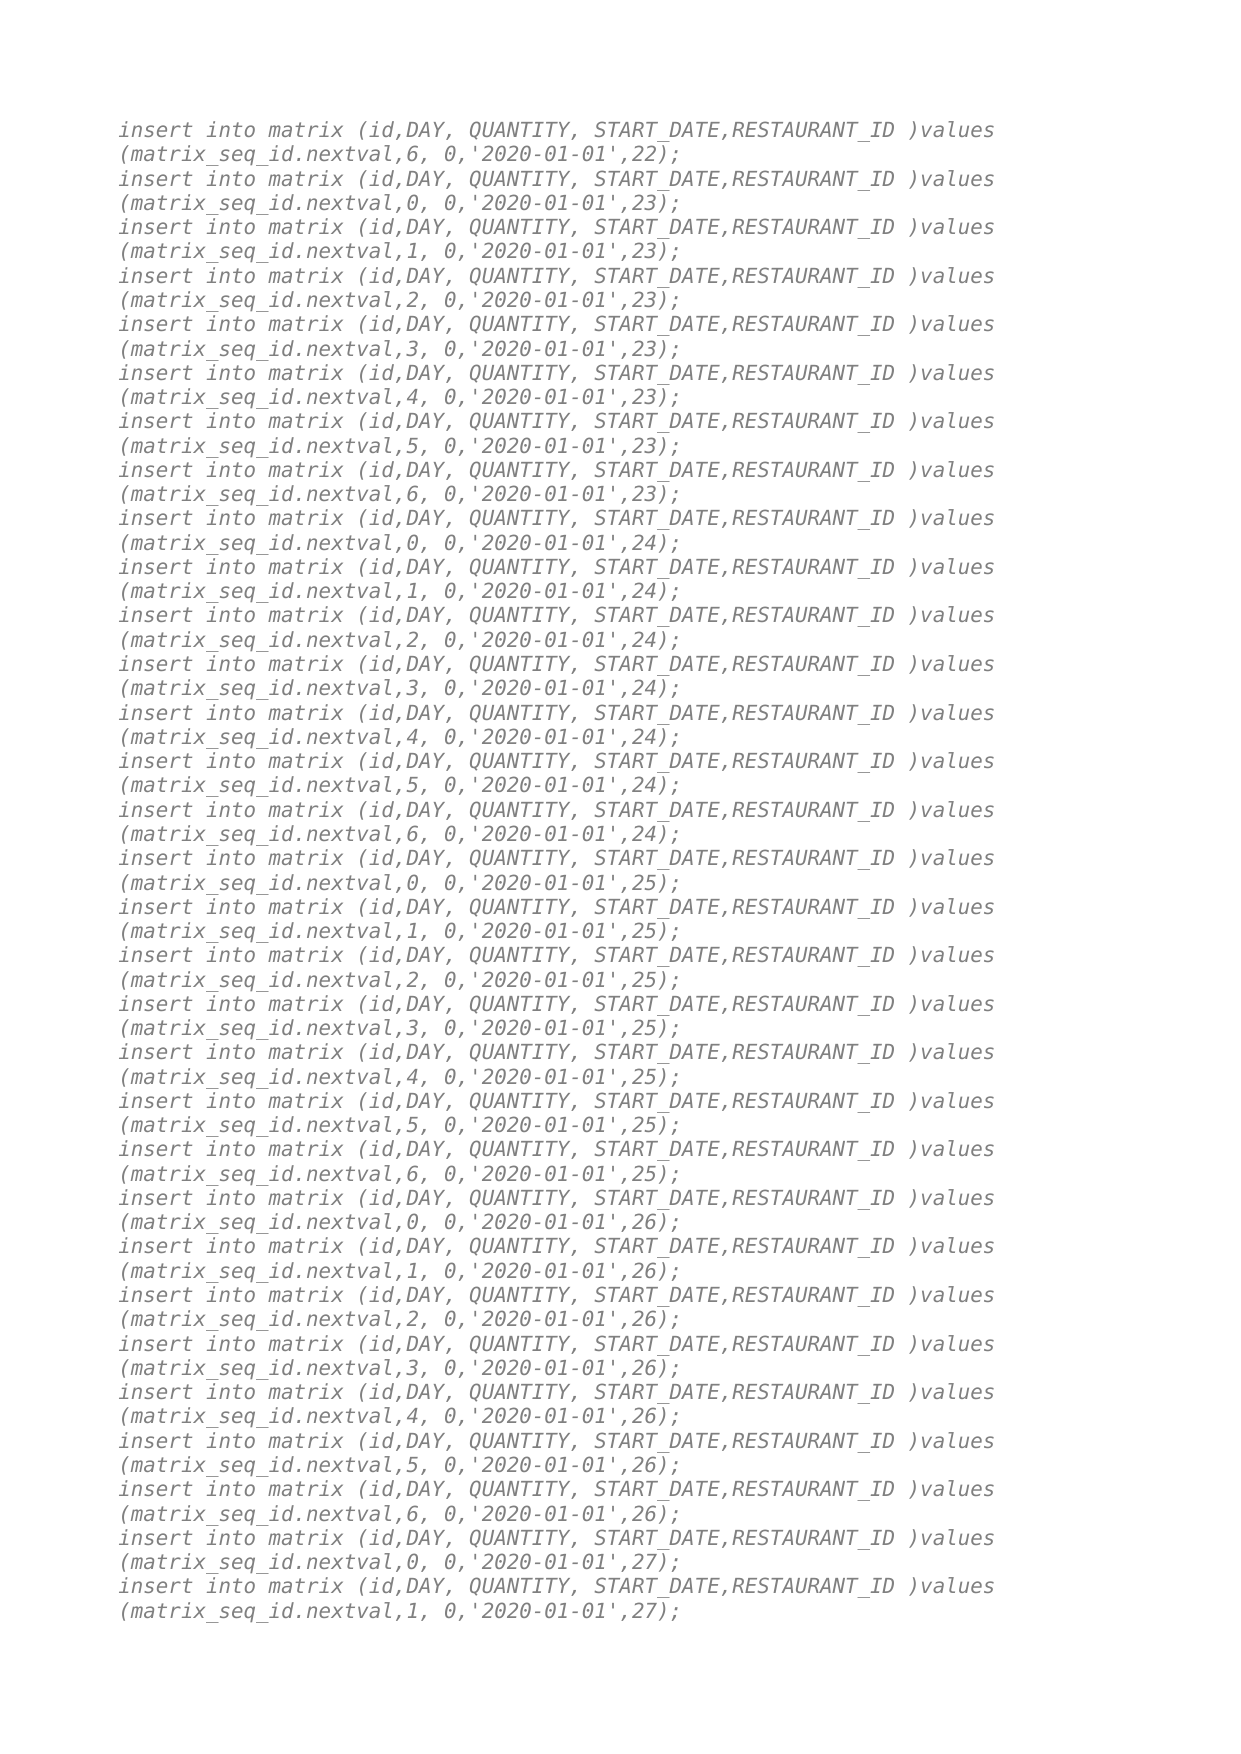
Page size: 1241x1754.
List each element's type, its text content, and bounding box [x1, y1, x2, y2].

text insert into matrix (id,DAY, QUANTITY, START_DATE,RESTAURANT_ID )values (matrix_seq_id.nextval,5, 0,'2020-01-01',25); [118, 1089, 1122, 1137]
text insert into matrix (id,DAY, QUANTITY, START_DATE,RESTAURANT_ID )values (matrix_seq_id.nextval,4, 0,'2020-01-01',24); [118, 701, 1122, 749]
text insert into matrix (id,DAY, QUANTITY, START_DATE,RESTAURANT_ID )values (matrix_seq_id.nextval,4, 0,'2020-01-01',25); [118, 1040, 1122, 1089]
text insert into matrix (id,DAY, QUANTITY, START_DATE,RESTAURANT_ID )values (matrix_seq_id.nextval,0, 0,'2020-01-01',27); [118, 1526, 1122, 1574]
text insert into matrix (id,DAY, QUANTITY, START_DATE,RESTAURANT_ID )values (matrix_seq_id.nextval,1, 0,'2020-01-01',25); [118, 895, 1122, 943]
text insert into matrix (id,DAY, QUANTITY, START_DATE,RESTAURANT_ID )values (matrix_seq_id.nextval,6, 0,'2020-01-01',26); [118, 1477, 1122, 1526]
text insert into matrix (id,DAY, QUANTITY, START_DATE,RESTAURANT_ID )values (matrix_seq_id.nextval,3, 0,'2020-01-01',26); [118, 1332, 1122, 1380]
text insert into matrix (id,DAY, QUANTITY, START_DATE,RESTAURANT_ID )values (matrix_seq_id.nextval,5, 0,'2020-01-01',26); [118, 1429, 1122, 1477]
text insert into matrix (id,DAY, QUANTITY, START_DATE,RESTAURANT_ID )values (matrix_seq_id.nextval,0, 0,'2020-01-01',24); [118, 506, 1122, 555]
text insert into matrix (id,DAY, QUANTITY, START_DATE,RESTAURANT_ID )values (matrix_seq_id.nextval,1, 0,'2020-01-01',24); [118, 555, 1122, 603]
text insert into matrix (id,DAY, QUANTITY, START_DATE,RESTAURANT_ID )values (matrix_seq_id.nextval,4, 0,'2020-01-01',23); [118, 361, 1122, 409]
text insert into matrix (id,DAY, QUANTITY, START_DATE,RESTAURANT_ID )values (matrix_seq_id.nextval,2, 0,'2020-01-01',25); [118, 943, 1122, 992]
text insert into matrix (id,DAY, QUANTITY, START_DATE,RESTAURANT_ID )values (matrix_seq_id.nextval,1, 0,'2020-01-01',23); [118, 215, 1122, 264]
text insert into matrix (id,DAY, QUANTITY, START_DATE,RESTAURANT_ID )values (matrix_seq_id.nextval,6, 0,'2020-01-01',24); [118, 798, 1122, 846]
text insert into matrix (id,DAY, QUANTITY, START_DATE,RESTAURANT_ID )values (matrix_seq_id.nextval,3, 0,'2020-01-01',23); [118, 312, 1122, 361]
text insert into matrix (id,DAY, QUANTITY, START_DATE,RESTAURANT_ID )values (matrix_seq_id.nextval,0, 0,'2020-01-01',23); [118, 167, 1122, 215]
text insert into matrix (id,DAY, QUANTITY, START_DATE,RESTAURANT_ID )values (matrix_seq_id.nextval,2, 0,'2020-01-01',26); [118, 1283, 1122, 1332]
text insert into matrix (id,DAY, QUANTITY, START_DATE,RESTAURANT_ID )values (matrix_seq_id.nextval,1, 0,'2020-01-01',27); [118, 1574, 1122, 1623]
text insert into matrix (id,DAY, QUANTITY, START_DATE,RESTAURANT_ID )values (matrix_seq_id.nextval,3, 0,'2020-01-01',24); [118, 652, 1122, 701]
text insert into matrix (id,DAY, QUANTITY, START_DATE,RESTAURANT_ID )values (matrix_seq_id.nextval,6, 0,'2020-01-01',25); [118, 1137, 1122, 1186]
text insert into matrix (id,DAY, QUANTITY, START_DATE,RESTAURANT_ID )values (matrix_seq_id.nextval,2, 0,'2020-01-01',24); [118, 603, 1122, 652]
text insert into matrix (id,DAY, QUANTITY, START_DATE,RESTAURANT_ID )values (matrix_seq_id.nextval,0, 0,'2020-01-01',26); [118, 1186, 1122, 1234]
text insert into matrix (id,DAY, QUANTITY, START_DATE,RESTAURANT_ID )values (matrix_seq_id.nextval,0, 0,'2020-01-01',25); [118, 846, 1122, 895]
text insert into matrix (id,DAY, QUANTITY, START_DATE,RESTAURANT_ID )values (matrix_seq_id.nextval,1, 0,'2020-01-01',26); [118, 1234, 1122, 1283]
text insert into matrix (id,DAY, QUANTITY, START_DATE,RESTAURANT_ID )values (matrix_seq_id.nextval,5, 0,'2020-01-01',24); [118, 749, 1122, 798]
text insert into matrix (id,DAY, QUANTITY, START_DATE,RESTAURANT_ID )values (matrix_seq_id.nextval,2, 0,'2020-01-01',23); [118, 264, 1122, 312]
text insert into matrix (id,DAY, QUANTITY, START_DATE,RESTAURANT_ID )values (matrix_seq_id.nextval,3, 0,'2020-01-01',25); [118, 992, 1122, 1040]
text insert into matrix (id,DAY, QUANTITY, START_DATE,RESTAURANT_ID )values (matrix_seq_id.nextval,6, 0,'2020-01-01',22); [118, 118, 1122, 167]
text insert into matrix (id,DAY, QUANTITY, START_DATE,RESTAURANT_ID )values (matrix_seq_id.nextval,4, 0,'2020-01-01',26); [118, 1380, 1122, 1429]
text insert into matrix (id,DAY, QUANTITY, START_DATE,RESTAURANT_ID )values (matrix_seq_id.nextval,6, 0,'2020-01-01',23); [118, 458, 1122, 506]
text insert into matrix (id,DAY, QUANTITY, START_DATE,RESTAURANT_ID )values (matrix_seq_id.nextval,5, 0,'2020-01-01',23); [118, 409, 1122, 458]
